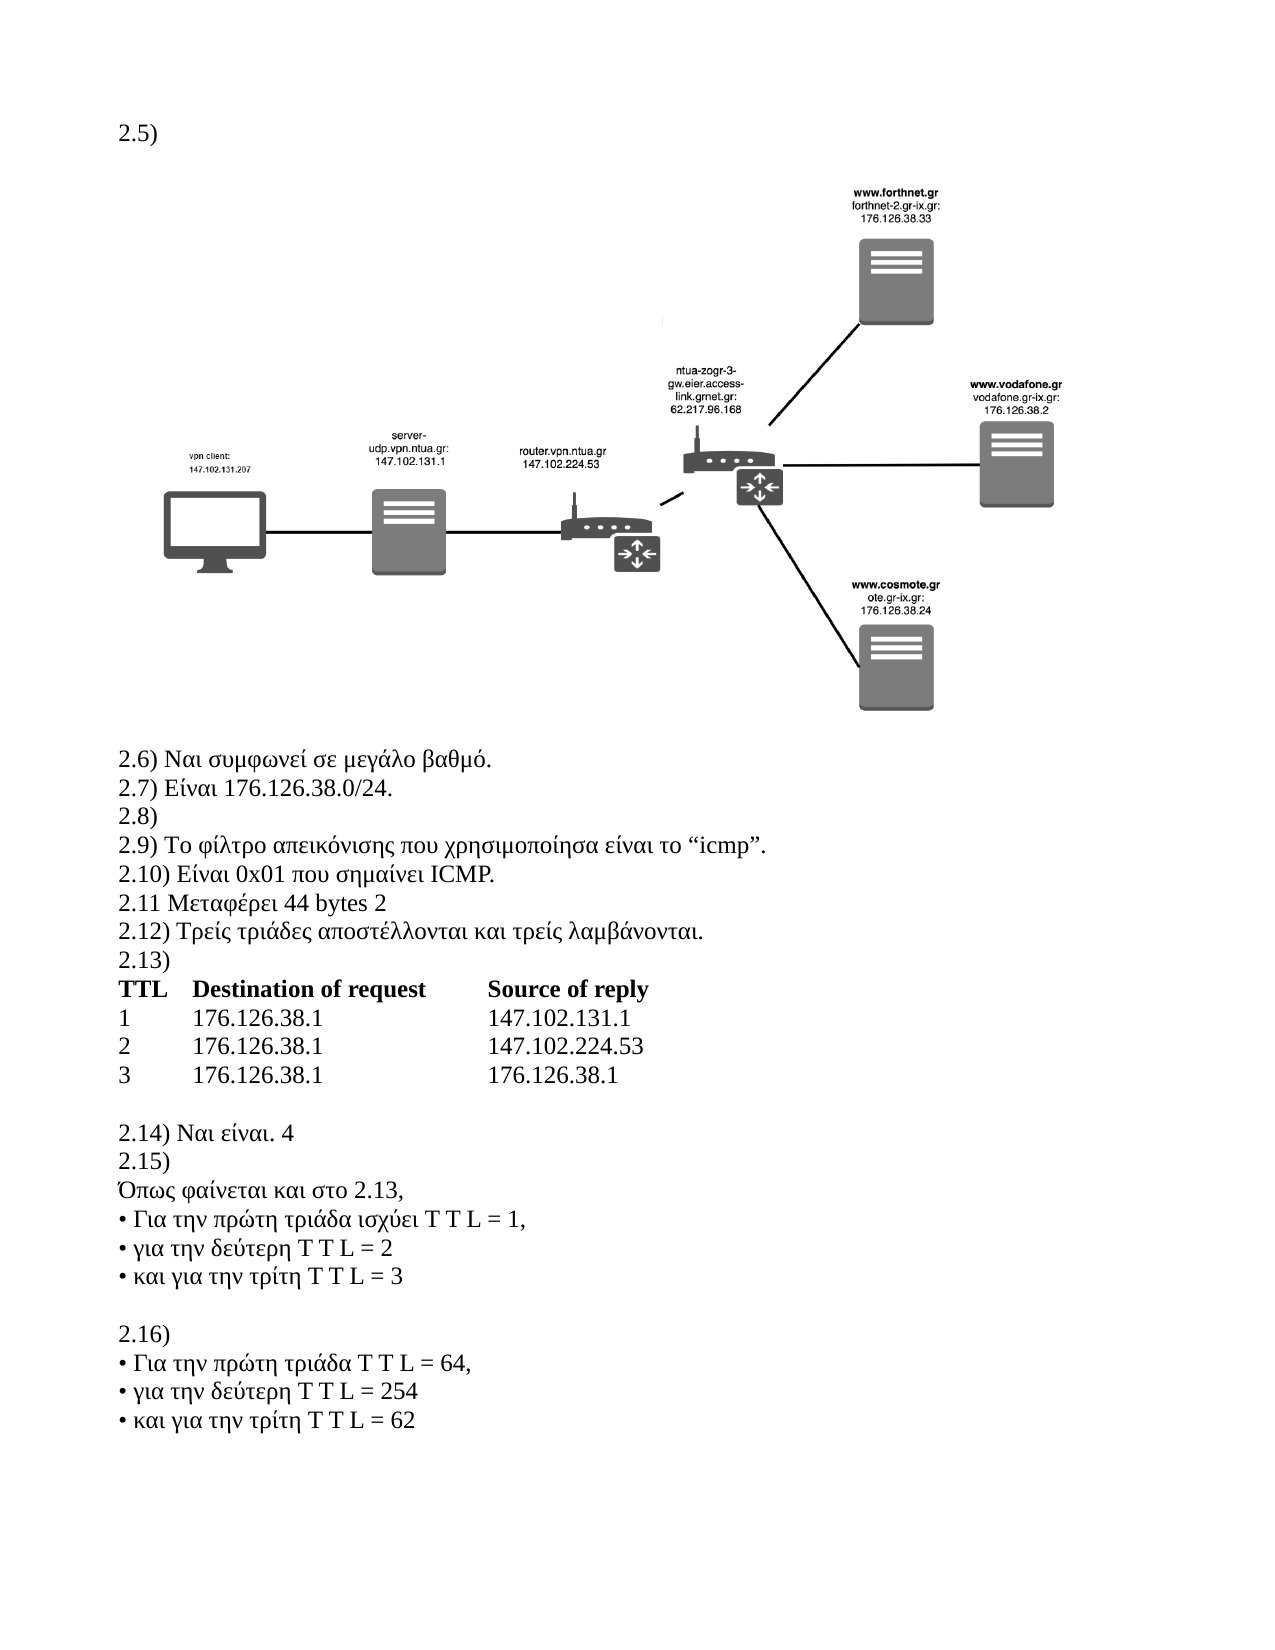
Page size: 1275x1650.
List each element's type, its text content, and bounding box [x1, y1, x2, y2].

text 1 176.126.38.1 147.102.131.1 [118, 1003, 1157, 1031]
text 2.6) Nαι συμφωνεί σε μεγάλο βαθμό. [118, 744, 1157, 773]
text 2.16) [118, 1319, 1157, 1348]
text 2.10) Είναι 0x01 που σημαίνει ICMP. [118, 859, 1157, 888]
picture [129, 173, 1169, 716]
text 2.9) Tο φίλτρο απεικόνισης που χρησιμοποίησα είναι το “icmp”. [118, 830, 1157, 859]
text 2 176.126.38.1 147.102.224.53 [118, 1031, 1157, 1060]
text • Για την πρώτη τριάδα T T L = 64, [118, 1348, 1157, 1376]
text • και για την τρίτη T T L = 62 [118, 1405, 1157, 1434]
text 2.14) Ναι είναι. 4 [118, 1118, 1157, 1146]
text • για την δεύτερη T T L = 254 [118, 1376, 1157, 1405]
text 2.7) Eίναι 176.126.38.0/24. [118, 773, 1157, 801]
text 2.5) [118, 118, 1157, 147]
text TTL Destination of request Source of reply [118, 974, 1157, 1003]
text 2.15) [118, 1146, 1157, 1175]
text • Για την πρώτη τριάδα ισχύει T T L = 1, [118, 1204, 1157, 1233]
text • για την δεύτερη T T L = 2 [118, 1233, 1157, 1261]
text Όπως φαίνεται και στο 2.13, [118, 1175, 1157, 1204]
text 3 176.126.38.1 176.126.38.1 [118, 1060, 1157, 1089]
text 2.12) Τρείς τριάδες αποστέλλονται και τρείς λαμβάνονται. [118, 916, 1157, 945]
text 2.11 Μεταφέρει 44 bytes 2 [118, 888, 1157, 916]
text • και για την τρίτη T T L = 3 [118, 1261, 1157, 1290]
text 2.13) [118, 945, 1157, 974]
text 2.8) [118, 801, 1157, 830]
